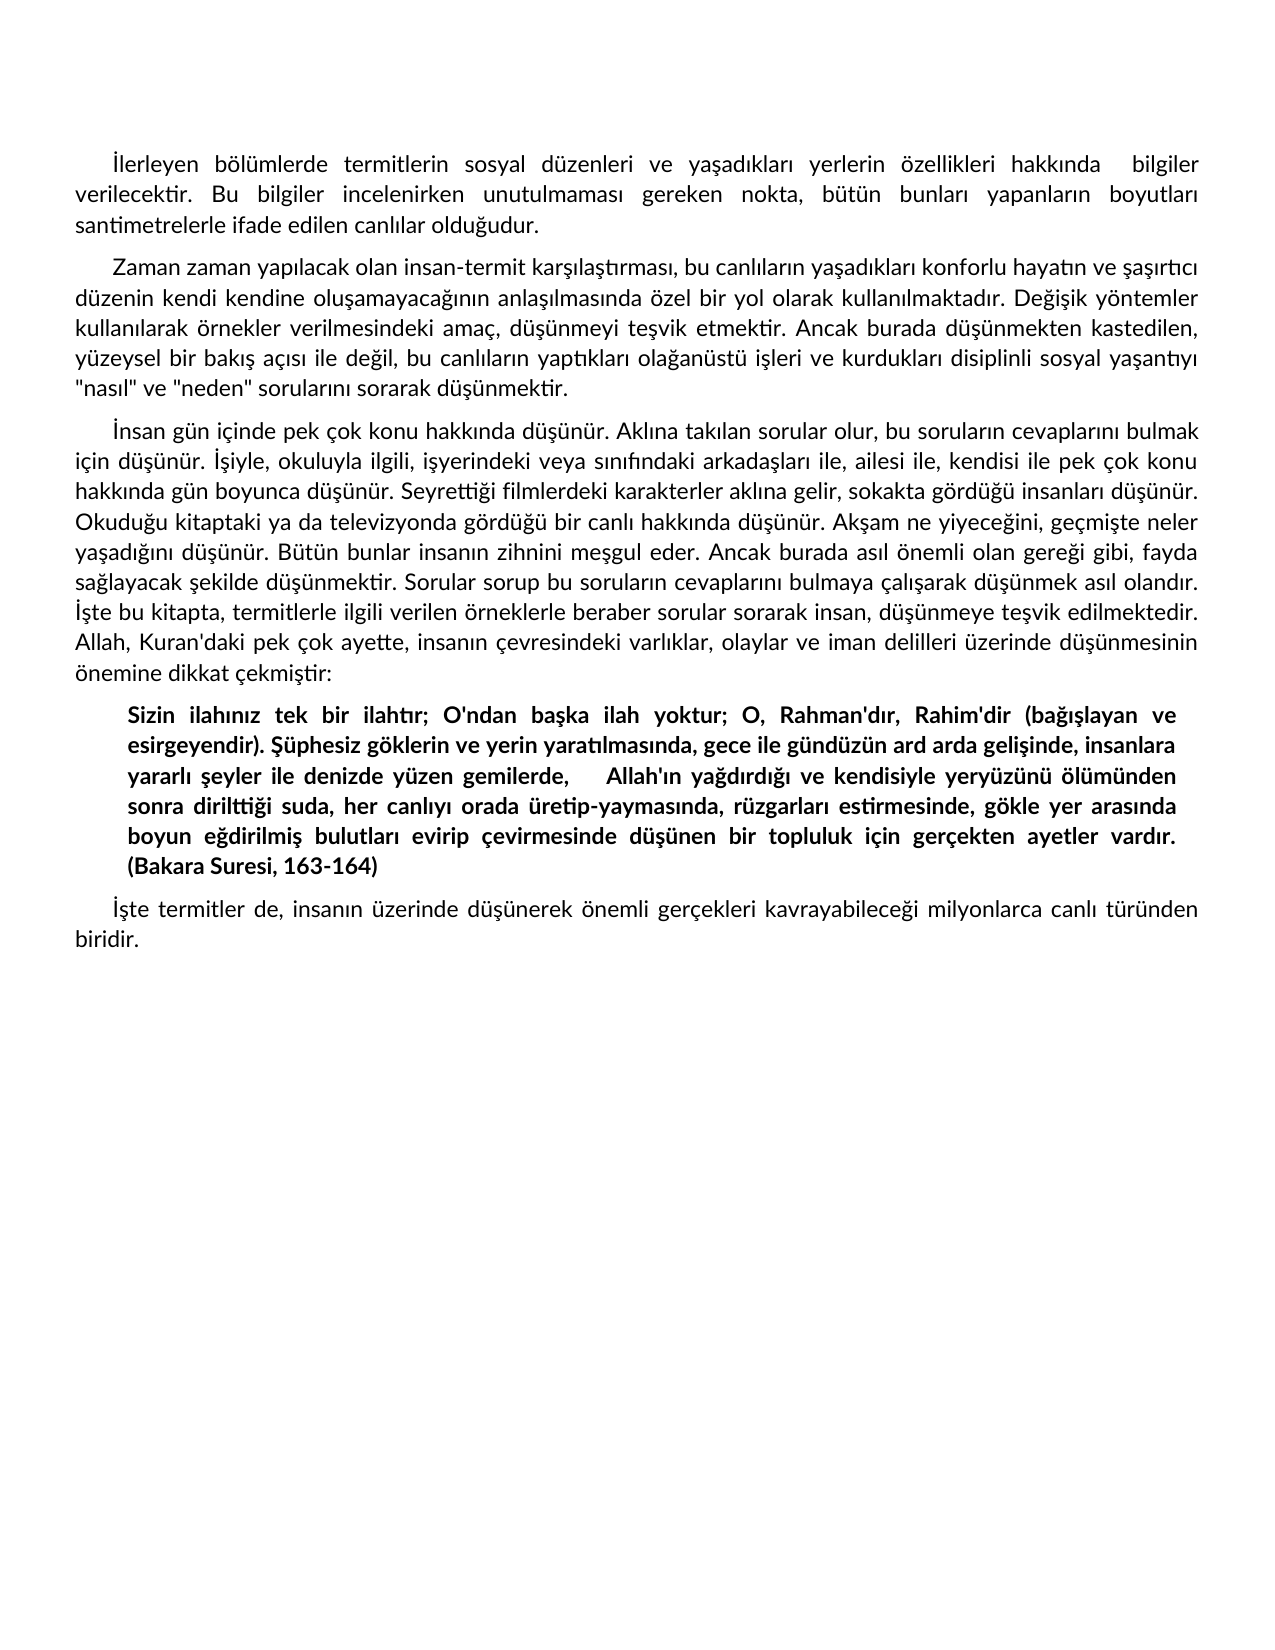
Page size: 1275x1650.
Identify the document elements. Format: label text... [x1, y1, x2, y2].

text İlerleyen bölümlerde termitlerin sosyal düzenleri ve yaşadıkları yerlerin özellikleri hakkında bilgiler verilecektir. Bu bilgiler incelenirken unutulmaması gereken nokta, bütün bunları yapanların boyutları santimetrelerle ifade edilen canlılar olduğudur. [75, 150, 1200, 238]
text Sizin ilahınız tek bir ilahtır; O'ndan başka ilah yoktur; O, Rahman'dır, Rahim'dir (bağışlayan ve esirgeyendir). Şüphesiz göklerin ve yerin yaratılmasında, gece ile gündüzün ard arda gelişinde, insanlara yararlı şeyler ile denizde yüzen gemilerde, Allah'ın yağdırdığı ve kendisiyle yeryüzünü ölümünden sonra dirilttiği suda, her canlıyı orada üretip-yaymasında, rüzgarları estirmesinde, gökle yer arasında boyun eğdirilmiş bulutları evirip çevirmesinde düşünen bir topluluk için gerçekten ayetler vardır. (Bakara Suresi, 163-164) [127, 701, 1177, 879]
text Zaman zaman yapılacak olan insan-termit karşılaştırması, bu canlıların yaşadıkları konforlu hayatın ve şaşırtıcı düzenin kendi kendine oluşamayacağının anlaşılmasında özel bir yol olarak kullanılmaktadır. Değişik yöntemler kullanılarak örnekler verilmesindeki amaç, düşünmeyi teşvik etmektir. Ancak burada düşünmekten kastedilen, yüzeysel bir bakış açısı ile değil, bu canlıların yaptıkları olağanüstü işleri ve kurdukları disiplinli sosyal yaşantıyı "nasıl" ve "neden" sorularını sorarak düşünmektir. [75, 253, 1200, 401]
text İşte termitler de, insanın üzerinde düşünerek önemli gerçekleri kavrayabileceği milyonlarca canlı türünden biridir. [75, 895, 1200, 952]
text İnsan gün içinde pek çok konu hakkında düşünür. Aklına takılan sorular olur, bu soruların cevaplarını bulmak için düşünür. İşiyle, okuluyla ilgili, işyerindeki veya sınıfındaki arkadaşları ile, ailesi ile, kendisi ile pek çok konu hakkında gün boyunca düşünür. Seyrettiği filmlerdeki karakterler aklına gelir, sokakta gördüğü insanları düşünür. Okuduğu kitaptaki ya da televizyonda gördüğü bir canlı hakkında düşünür. Akşam ne yiyeceğini, geçmişte neler yaşadığını düşünür. Bütün bunlar insanın zihnini meşgul eder. Ancak burada asıl önemli olan gereği gibi, fayda sağlayacak şekilde düşünmektir. Sorular sorup bu soruların cevaplarını bulmaya çalışarak düşünmek asıl olandır. İşte bu kitapta, termitlerle ilgili verilen örneklerle beraber sorular sorarak insan, düşünmeye teşvik edilmektedir. Allah, Kuran'daki pek çok ayette, insanın çevresindeki varlıklar, olaylar ve iman delilleri üzerinde düşünmesinin önemine dikkat çekmiştir: [75, 417, 1200, 686]
